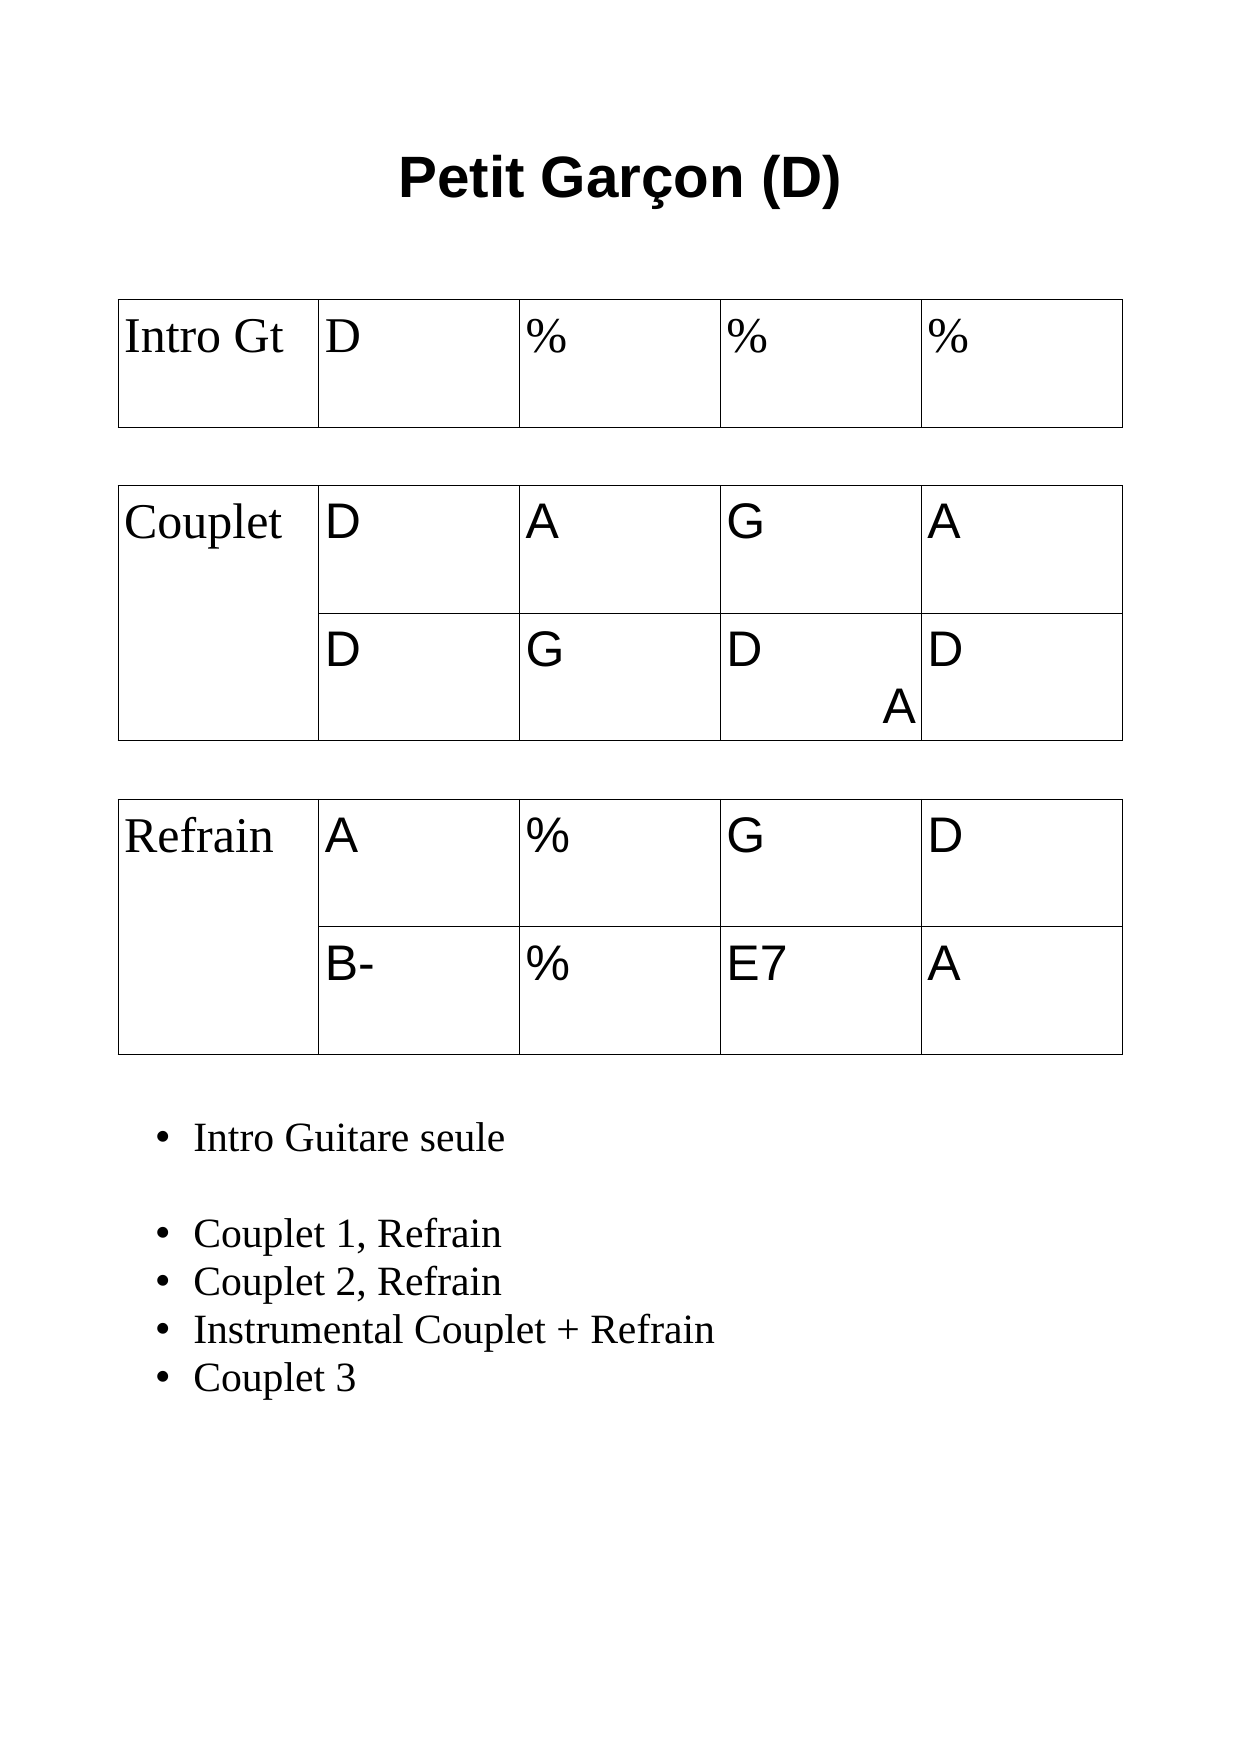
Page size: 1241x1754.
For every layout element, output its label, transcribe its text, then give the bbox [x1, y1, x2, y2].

table_cell [119, 926, 318, 1054]
table_cell Couplet [119, 486, 318, 613]
table_cell [319, 428, 520, 485]
table_cell A [520, 486, 720, 613]
table_header % [922, 300, 1122, 427]
table_cell A [922, 486, 1122, 613]
table_cell [118, 741, 319, 799]
table_cell [520, 428, 720, 485]
table_cell D [319, 486, 519, 613]
list Couplet 2, Refrain [156, 1256, 1122, 1304]
table_cell [921, 741, 1122, 799]
table_cell [720, 428, 921, 485]
table_header Intro Gt [119, 300, 318, 427]
table_cell D A [721, 614, 921, 740]
table_header % [520, 300, 720, 427]
table_cell % [520, 800, 720, 926]
table_cell [319, 741, 520, 799]
table_cell A [319, 800, 519, 926]
table_cell G [721, 486, 921, 613]
list Couplet 3 [156, 1352, 1122, 1400]
table_cell G [721, 800, 921, 926]
list Couplet 1, Refrain [156, 1208, 1122, 1256]
table_cell % [520, 927, 720, 1054]
table_cell D [922, 800, 1122, 926]
table_cell [118, 428, 319, 485]
table_cell [520, 741, 720, 799]
list Intro Guitare seule [156, 1112, 1122, 1160]
table_cell Refrain [119, 800, 318, 926]
title Petit Garçon (D) [118, 143, 1122, 210]
table_cell G [520, 614, 720, 740]
table_cell [119, 613, 318, 740]
table_header % [721, 300, 921, 427]
list Instrumental Couplet + Refrain [156, 1304, 1122, 1352]
table_cell D [319, 614, 519, 740]
table_cell [921, 428, 1122, 485]
table_cell A [922, 927, 1122, 1054]
table_cell D [922, 614, 1122, 740]
table_header D [319, 300, 519, 427]
table_cell B- [319, 927, 519, 1054]
table_cell [720, 741, 921, 799]
table_cell E7 [721, 927, 921, 1054]
